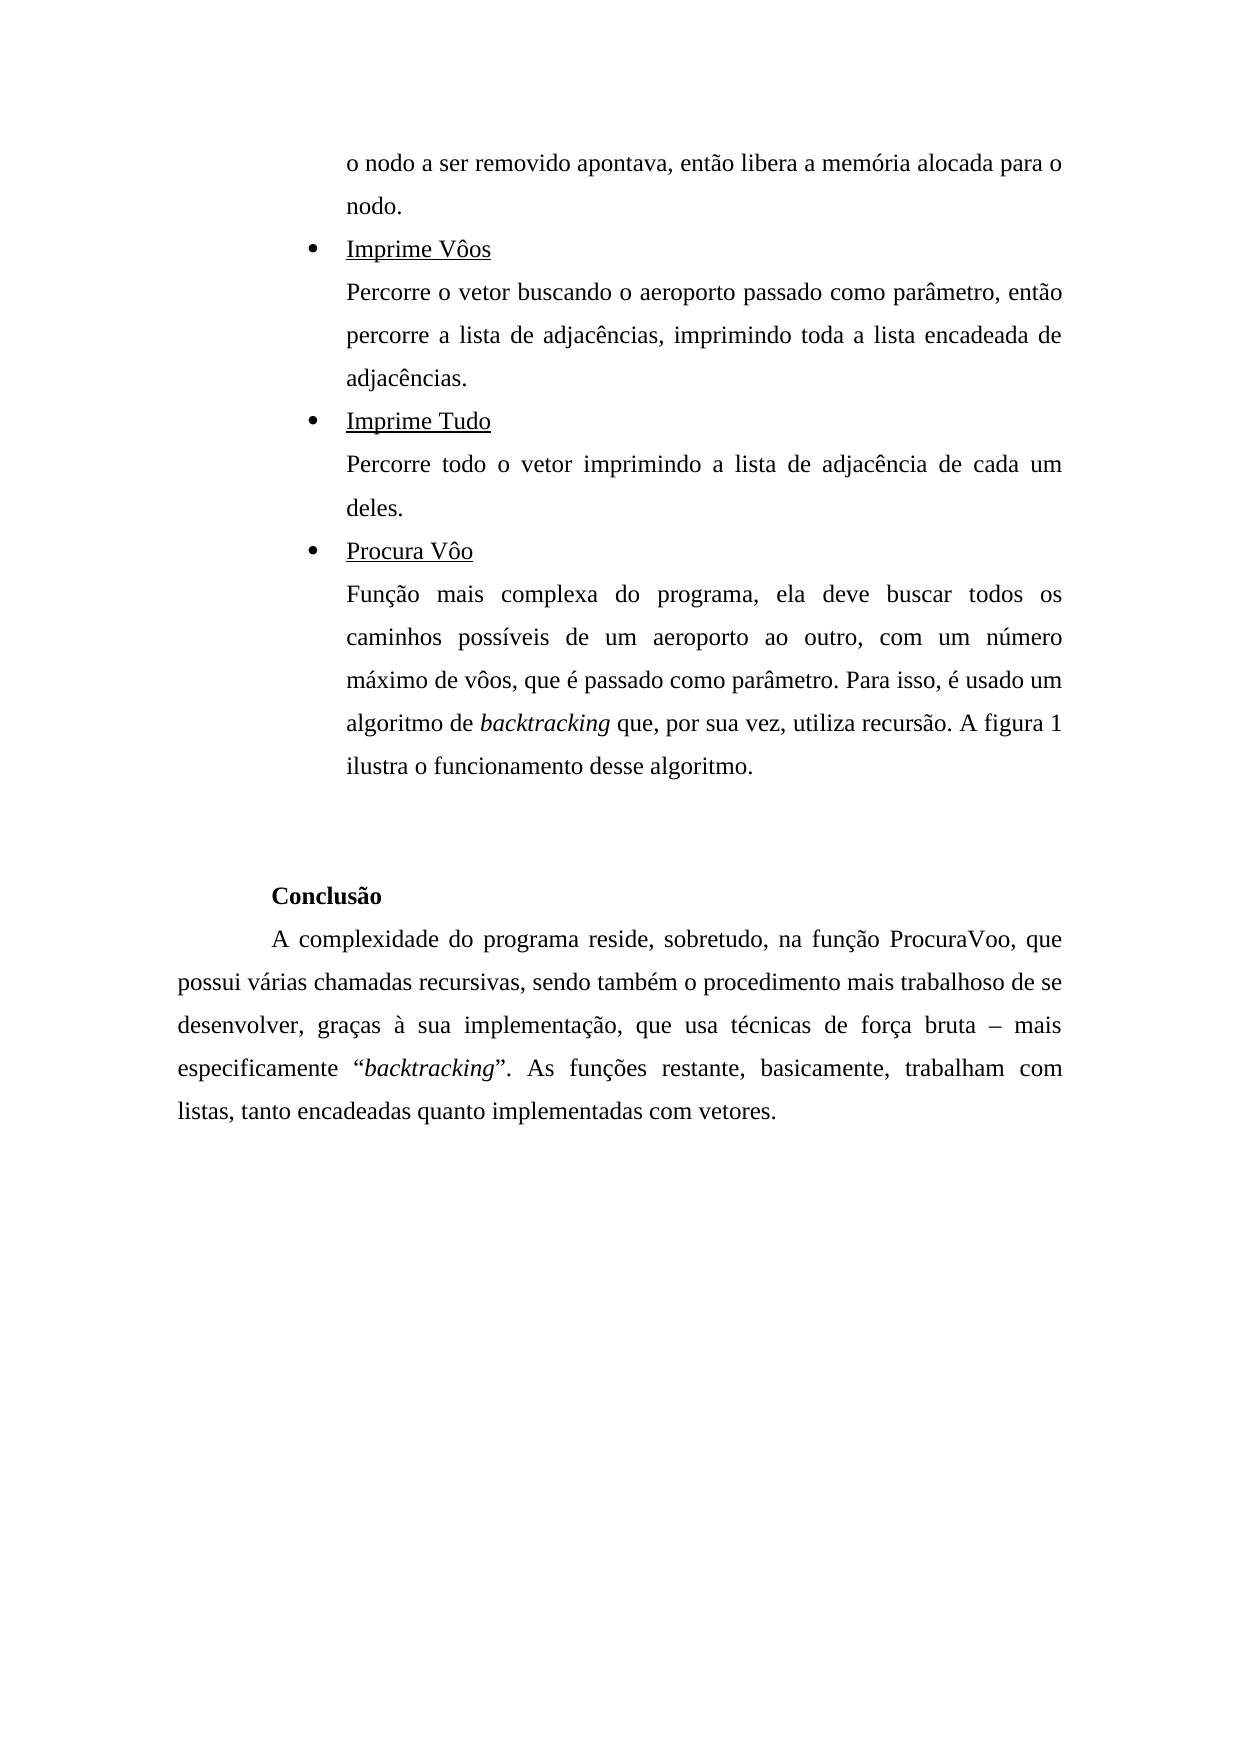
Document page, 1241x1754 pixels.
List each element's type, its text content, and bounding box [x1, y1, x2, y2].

text o nodo a ser removido apontava, então libera a memória alocada para o nodo. [346, 148, 1063, 219]
list Imprime Tudo [308, 406, 1063, 435]
list Procura Vôo [308, 536, 1063, 564]
text Percorre o vetor buscando o aeroporto passado como parâmetro, então percorre a lista de adjacências, imprimindo toda a lista encadeada de adjacências. [346, 277, 1063, 392]
text Percorre todo o vetor imprimindo a lista de adjacência de cada um deles. [346, 449, 1063, 521]
text Conclusão [177, 881, 1063, 909]
list Imprime Vôos [308, 234, 1063, 263]
text A complexidade do programa reside, sobretudo, na função ProcuraVoo, que possui várias chamadas recursivas, sendo também o procedimento mais trabalhoso de se desenvolver, graças à sua implementação, que usa técnicas de força bruta – mais especificamente “backtracking”. As funções restante, basicamente, trabalham com listas, tanto encadeadas quanto implementadas com vetores. [177, 924, 1063, 1125]
text Função mais complexa do programa, ela deve buscar todos os caminhos possíveis de um aeroporto ao outro, com um número máximo de vôos, que é passado como parâmetro. Para isso, é usado um algoritmo de backtracking que, por sua vez, utiliza recursão. A figura 1 ilustra o funcionamento desse algoritmo. [346, 579, 1063, 780]
